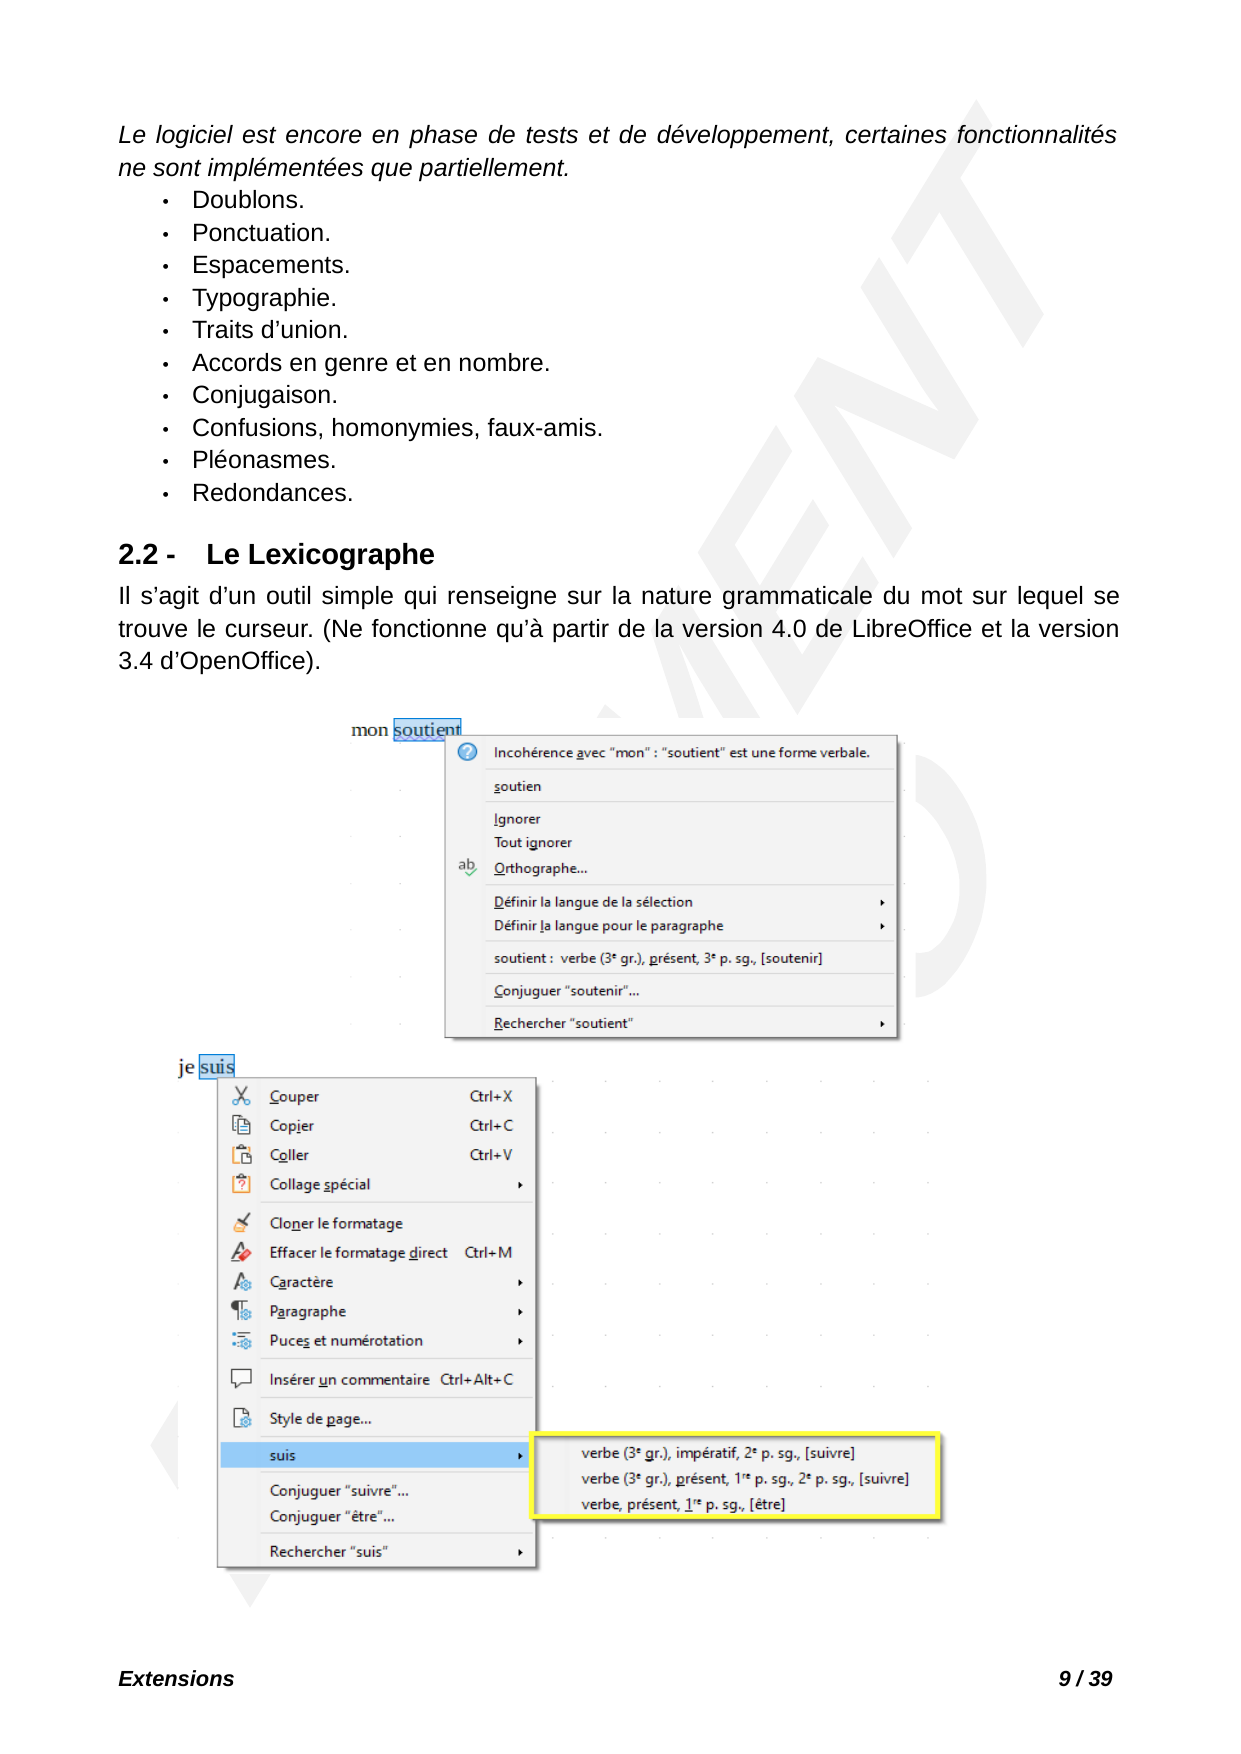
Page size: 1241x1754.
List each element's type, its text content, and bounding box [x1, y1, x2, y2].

list Pléonasmes. [162, 443, 1122, 475]
text Il s’agit d’un outil simple qui renseigne sur la nature grammaticale du mot sur lequel se trouve le curseur. (Ne fonctionne qu’à partir de la version 4.0 de LibreOffice et la version 3.4 d’OpenOffice). [118, 579, 1122, 676]
list Espacements. [162, 248, 1122, 280]
list Accords en genre et en nombre. [162, 345, 1122, 378]
list Doublons. [162, 183, 1122, 215]
text Le logiciel est encore en phase de tests et de développement, certaines fonctionnalités ne sont implémentées que partiellement. [118, 118, 1122, 183]
list Redondances. [162, 475, 1122, 508]
list Confusions, homonymies, faux-amis. [162, 410, 1122, 443]
picture [177, 718, 961, 1574]
list Traits d’union. [162, 313, 1122, 345]
list Ponctuation. [162, 215, 1122, 248]
list Conjugaison. [162, 378, 1122, 410]
list Typographie. [162, 280, 1122, 313]
subtitle Le Lexicographe [118, 537, 1122, 571]
